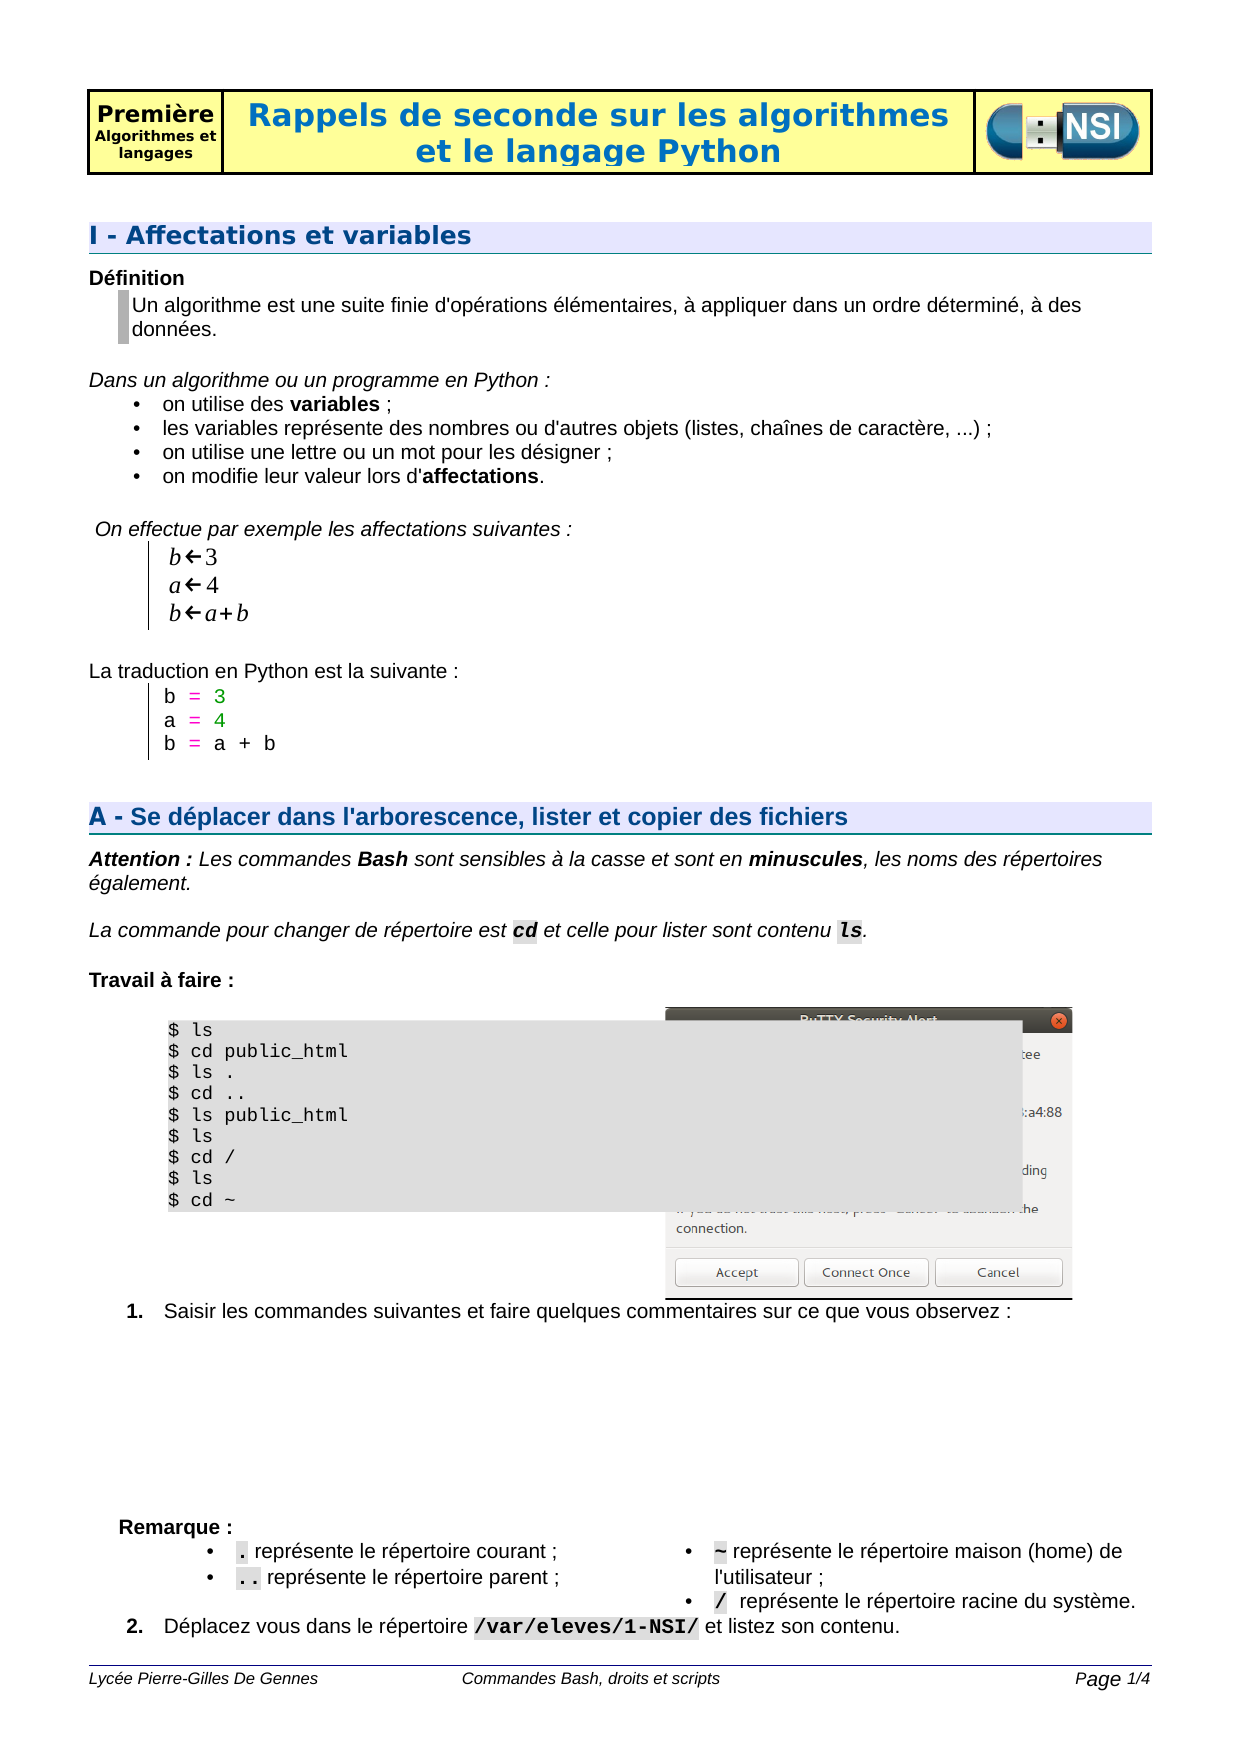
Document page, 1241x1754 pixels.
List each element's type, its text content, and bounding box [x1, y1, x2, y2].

picture [665, 1007, 1073, 1300]
text Remarque : [89, 1515, 1152, 1539]
list ~ représente le répertoire maison (home) de l'utilisateur ; [685, 1539, 1152, 1588]
text Définition [89, 266, 1152, 290]
list .. représente le répertoire parent ; [206, 1564, 562, 1590]
text La commande pour changer de répertoire est cd et celle pour lister sont contenu ls. [89, 918, 1152, 944]
text Attention : Les commandes Bash sont sensibles à la casse et sont en minuscules, les noms des répertoires également. [89, 846, 1152, 894]
subtitle I - Affectations et variables [89, 222, 1152, 253]
text b = 3 [149, 683, 1152, 710]
list on utilise des variables ; [133, 392, 1152, 416]
list on utilise une lettre ou un mot pour les désigner ; [133, 440, 1152, 464]
picture [985, 102, 1141, 162]
text a = 4 [149, 710, 1152, 733]
text Dans un algorithme ou un programme en Python : [89, 368, 1152, 392]
list Saisir les commandes suivantes et faire quelques commentaires sur ce que vous observez : [126, 992, 1152, 1515]
list / représente le répertoire racine du système. [685, 1588, 1152, 1614]
list . représente le répertoire courant ; [206, 1539, 562, 1564]
list Déplacez vous dans le répertoire /var/eleves/1-NSI/ et listez son contenu. [126, 1614, 1152, 1640]
text La traduction en Python est la suivante : [89, 659, 1152, 683]
text Un algorithme est une suite finie d'opérations élémentaires, à appliquer dans un ordre déterminé, à des données. [129, 290, 1152, 344]
text On effectue par exemple les affectations suivantes : [89, 517, 1152, 541]
text Travail à faire : [89, 968, 1152, 992]
list les variables représente des nombres ou d'autres objets (listes, chaînes de caractère, ...) ; [133, 416, 1152, 440]
list on modifie leur valeur lors d'affectations. [133, 464, 1152, 488]
subtitle Se déplacer dans l'arborescence, lister et copier des fichiers [89, 802, 1152, 833]
text b = a + b [149, 733, 1152, 760]
